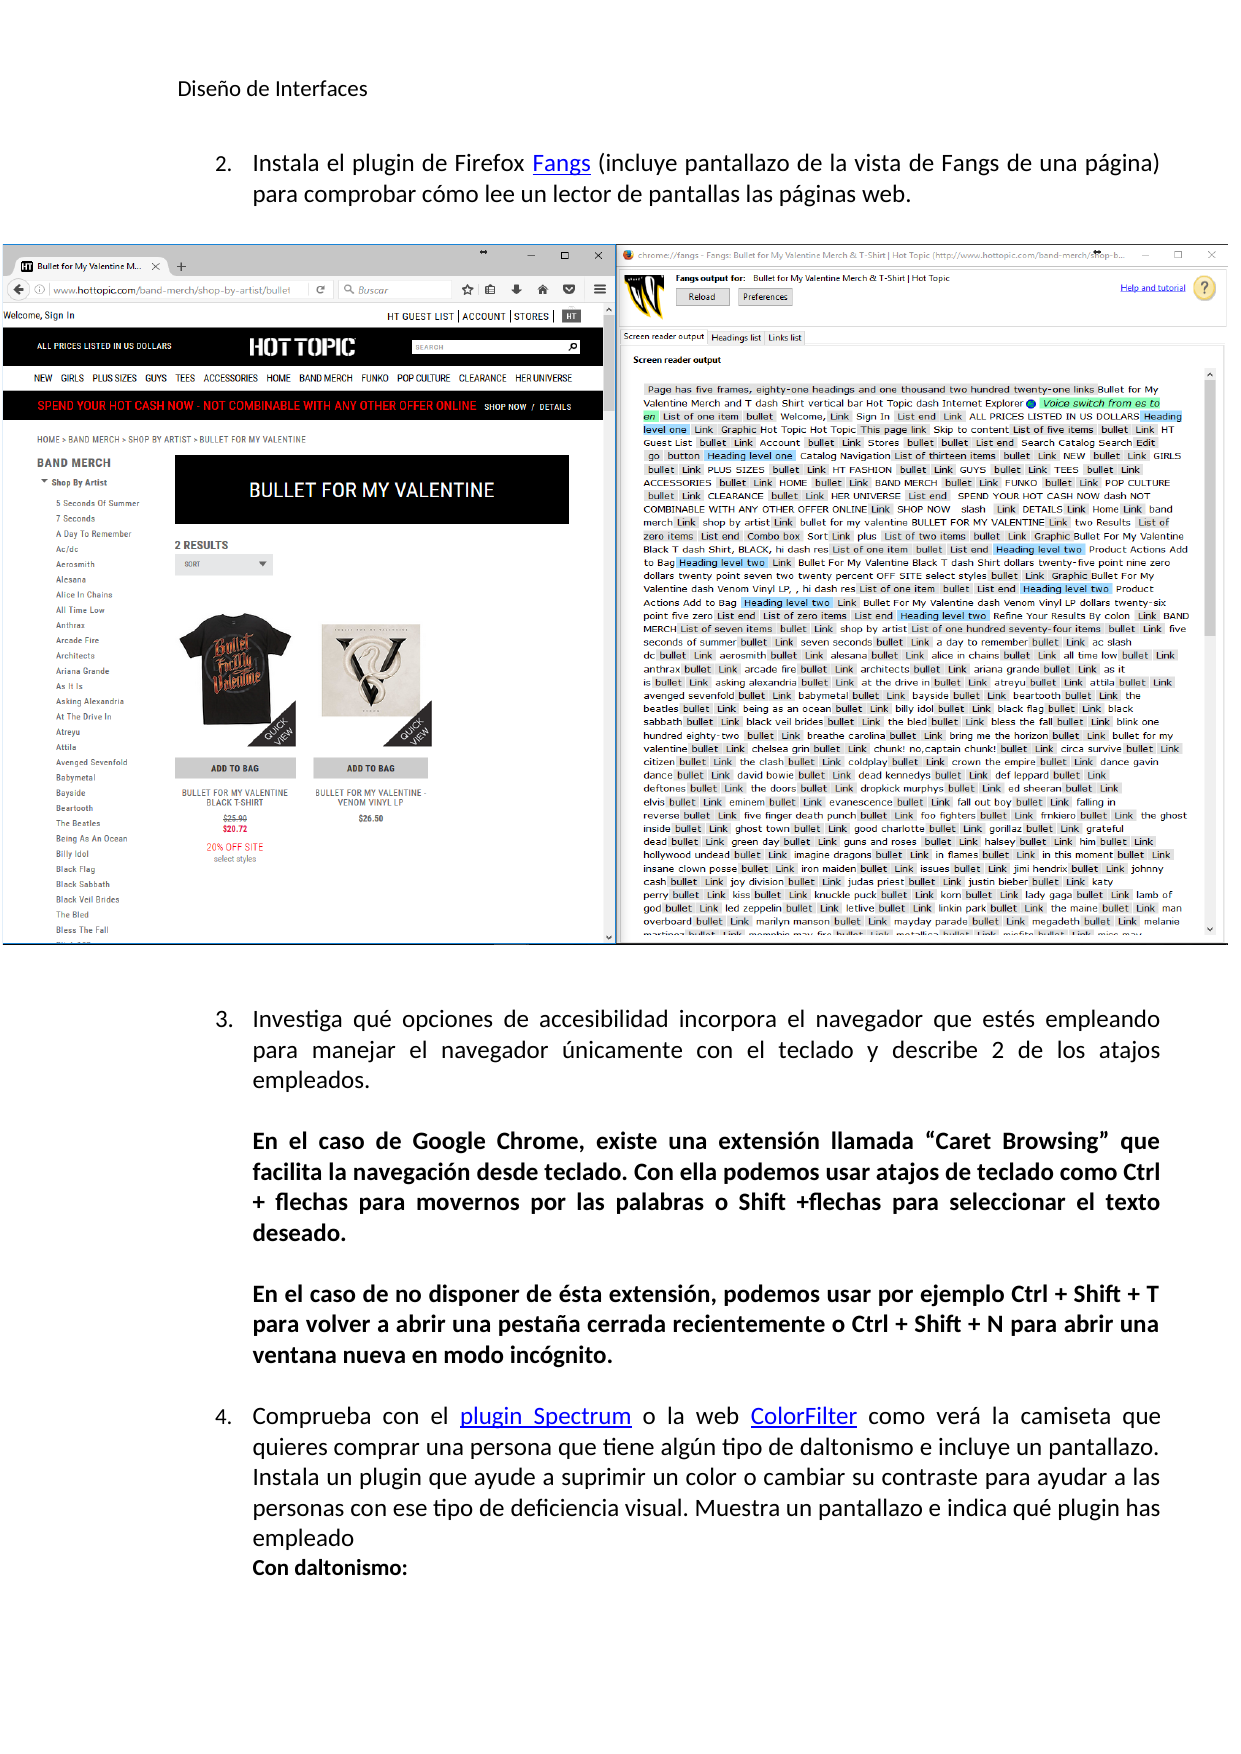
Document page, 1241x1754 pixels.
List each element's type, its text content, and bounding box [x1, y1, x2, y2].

list En el caso de Google Chrome, existe una extensión llamada “Caret Browsing” que facilita la navegación desde teclado. Con ella podemos usar atajos de teclado como Ctrl + flechas para movernos por las palabras o Shift +flechas para seleccionar el texto deseado. [252, 1126, 1162, 1248]
list En el caso de no disponer de ésta extensión, podemos usar por ejemplo Ctrl + Shift + T para volver a abrir una pestaña cerrada recientemente o Ctrl + Shift + N para abrir una ventana nueva en modo incógnito. [252, 1278, 1162, 1370]
list Instala el plugin de Firefox Fangs (incluye pantallazo de la vista de Fangs de una página) para comprobar cómo lee un lector de pantallas las páginas web. [215, 148, 1162, 209]
list Investiga qué opciones de accesibilidad incorpora el navegador que estés empleando para manejar el navegador únicamente con el teclado y describe 2 de los atajos empleados. [215, 1003, 1162, 1095]
list Comprueba con el plugin Spectrum o la web ColorFilter como verá la camiseta que quieres comprar una persona que tiene algún tipo de daltonismo e incluye un pantallazo. Instala un plugin que ayude a suprimir un color o cambiar su contraste para ayudar a las personas con ese tipo de deficiencia visual. Muestra un pantallazo e indica qué plugin has empleado [215, 1400, 1162, 1553]
list Con daltonismo: [215, 1553, 1162, 1581]
picture [2, 244, 1228, 945]
